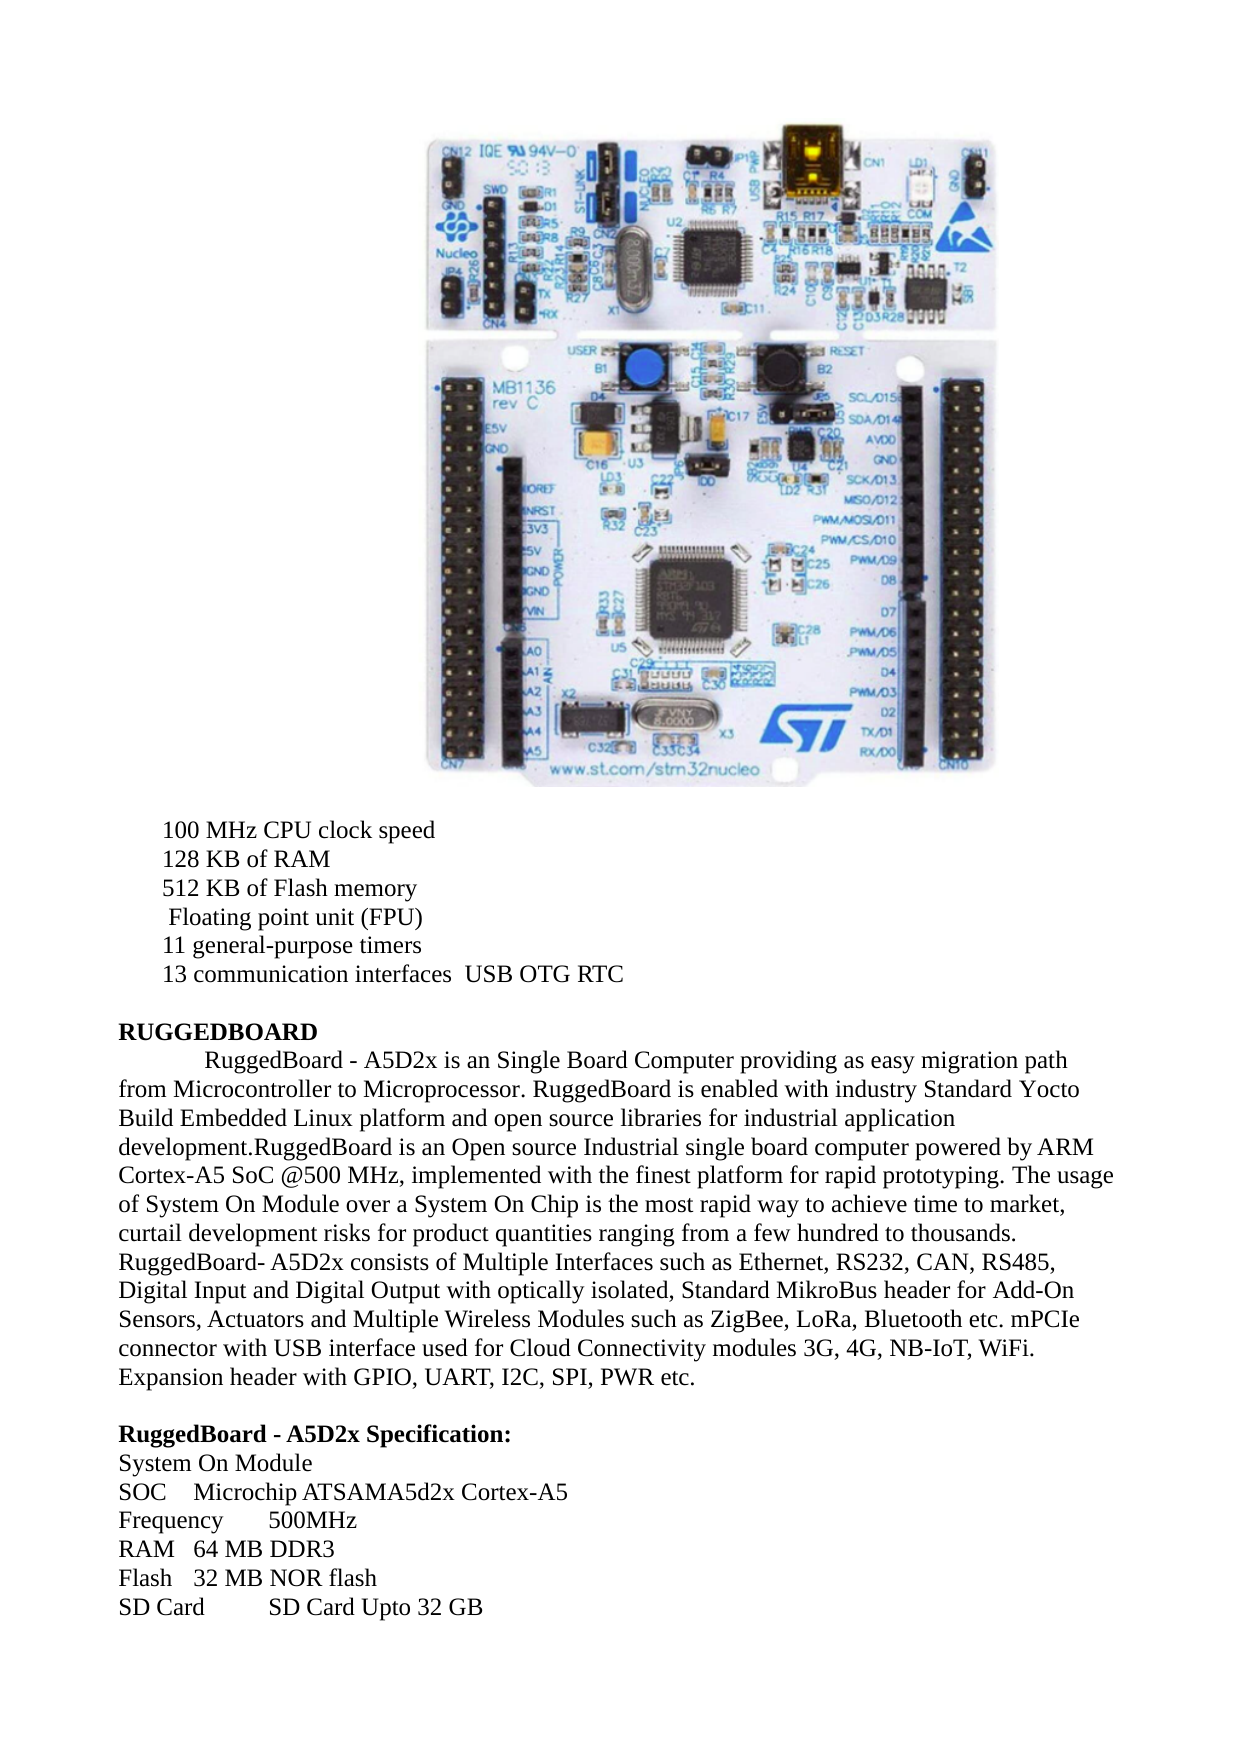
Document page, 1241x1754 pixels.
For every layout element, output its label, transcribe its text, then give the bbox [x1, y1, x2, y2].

text RuggedBoard - A5D2x is an Single Board Computer providing as easy migration path from Microcontroller to Microprocessor. RuggedBoard is enabled with industry Standard Yocto Build Embedded Linux platform and open source libraries for industrial application development.RuggedBoard is an Open source Industrial single board computer powered by ARM Cortex-A5 SoC @500 MHz, implemented with the finest platform for rapid prototyping. The usage of System On Module over a System On Chip is the most rapid way to achieve time to market, curtail development risks for product quantities ranging from a few hundred to thousands. [118, 1045, 1122, 1247]
text 128 KB of RAM [156, 844, 1122, 873]
text RUGGEDBOARD [118, 1017, 1122, 1045]
text RuggedBoard - A5D2x Specification: [118, 1419, 1122, 1448]
text SD Card SD Card Upto 32 GB [118, 1592, 1122, 1620]
text Floating point unit (FPU) [156, 902, 1122, 930]
text System On Module [118, 1448, 1122, 1477]
text SOC Microchip ATSAMA5d2x Cortex-A5 [118, 1477, 1122, 1505]
picture [418, 118, 1000, 787]
text Flash 32 MB NOR flash [118, 1563, 1122, 1592]
text Frequency 500MHz [118, 1505, 1122, 1534]
text RuggedBoard- A5D2x consists of Multiple Interfaces such as Ethernet, RS232, CAN, RS485, Digital Input and Digital Output with optically isolated, Standard MikroBus header for Add-On Sensors, Actuators and Multiple Wireless Modules such as ZigBee, LoRa, Bluetooth etc. mPCIe connector with USB interface used for Cloud Connectivity modules 3G, 4G, NB-IoT, WiFi. Expansion header with GPIO, UART, I2C, SPI, PWR etc. [118, 1247, 1122, 1390]
text 100 MHz CPU clock speed [156, 815, 1122, 844]
text 11 general-purpose timers [156, 930, 1122, 959]
text RAM 64 MB DDR3 [118, 1534, 1122, 1563]
text 512 KB of Flash memory [156, 873, 1122, 902]
text 13 communication interfaces USB OTG RTC [156, 959, 1122, 988]
